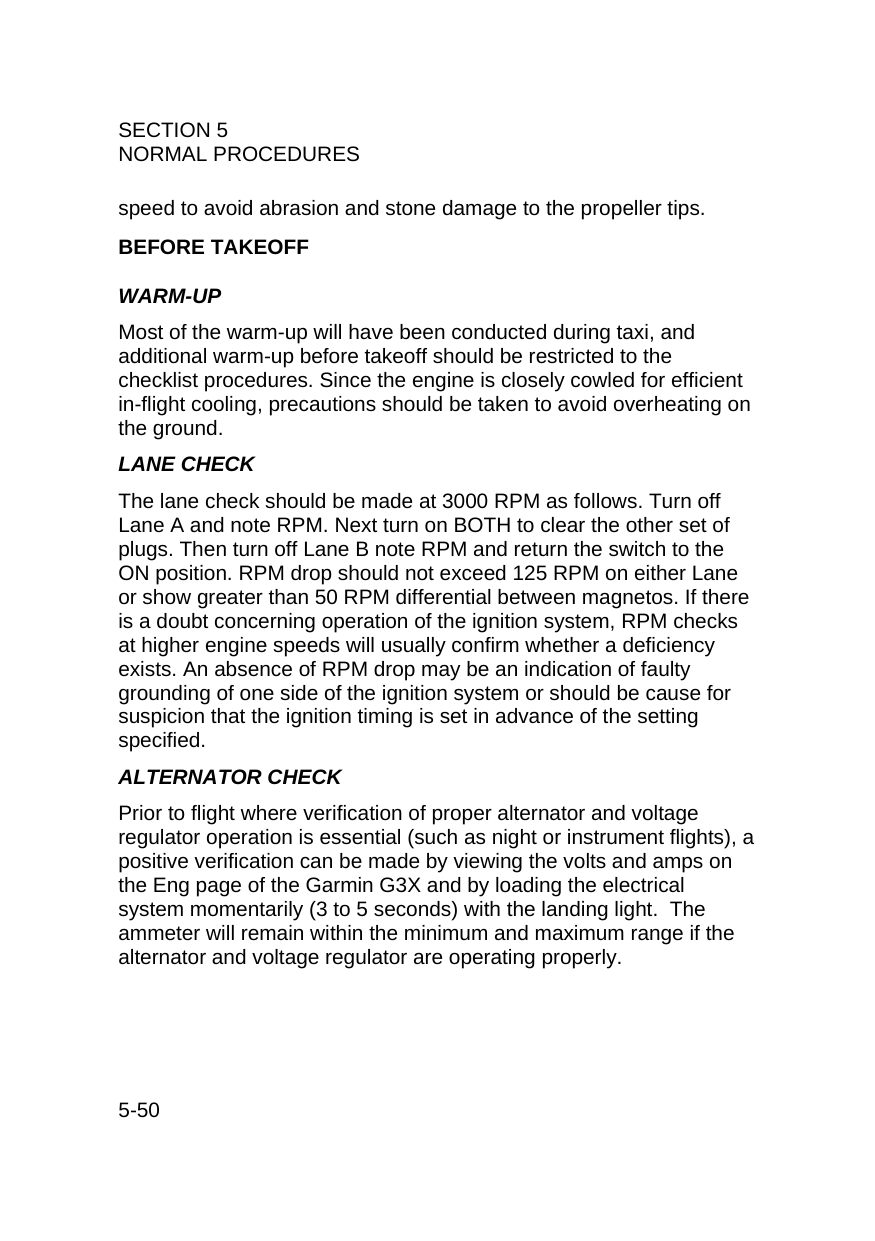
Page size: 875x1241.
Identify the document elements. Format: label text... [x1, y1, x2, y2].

text Most of the warm-up will have been conducted during taxi, and additional warm-up before takeoff should be restricted to the checklist procedures. Since the engine is closely cowled for efficient in-flight cooling, precautions should be taken to avoid overheating on the ground. [118, 320, 756, 440]
subtitle BEFORE TAKEOFF [118, 234, 756, 258]
text speed to avoid abrasion and stone damage to the propeller tips. [118, 196, 756, 220]
subtitle WARM-UP [118, 283, 756, 307]
text The lane check should be made at 3000 RPM as follows. Turn off Lane A and note RPM. Next turn on BOTH to clear the other set of plugs. Then turn off Lane B note RPM and return the switch to the ON position. RPM drop should not exceed 125 RPM on either Lane or show greater than 50 RPM differential between magnetos. If there is a doubt concerning operation of the ignition system, RPM checks at higher engine speeds will usually confirm whether a deficiency exists. An absence of RPM drop may be an indication of faulty grounding of one side of the ignition system or should be cause for suspicion that the ignition timing is set in advance of the setting specified. [118, 489, 756, 752]
subtitle LANE CHECK [118, 452, 756, 476]
text Prior to flight where verification of proper alternator and voltage regulator operation is essential (such as night or instrument flights), a positive verification can be made by viewing the volts and amps on the Eng page of the Garmin G3X and by loading the electrical system momentarily (3 to 5 seconds) with the landing light. The ammeter will remain within the minimum and maximum range if the alternator and voltage regulator are operating properly. [118, 801, 756, 969]
subtitle ALTERNATOR CHECK [118, 765, 756, 789]
